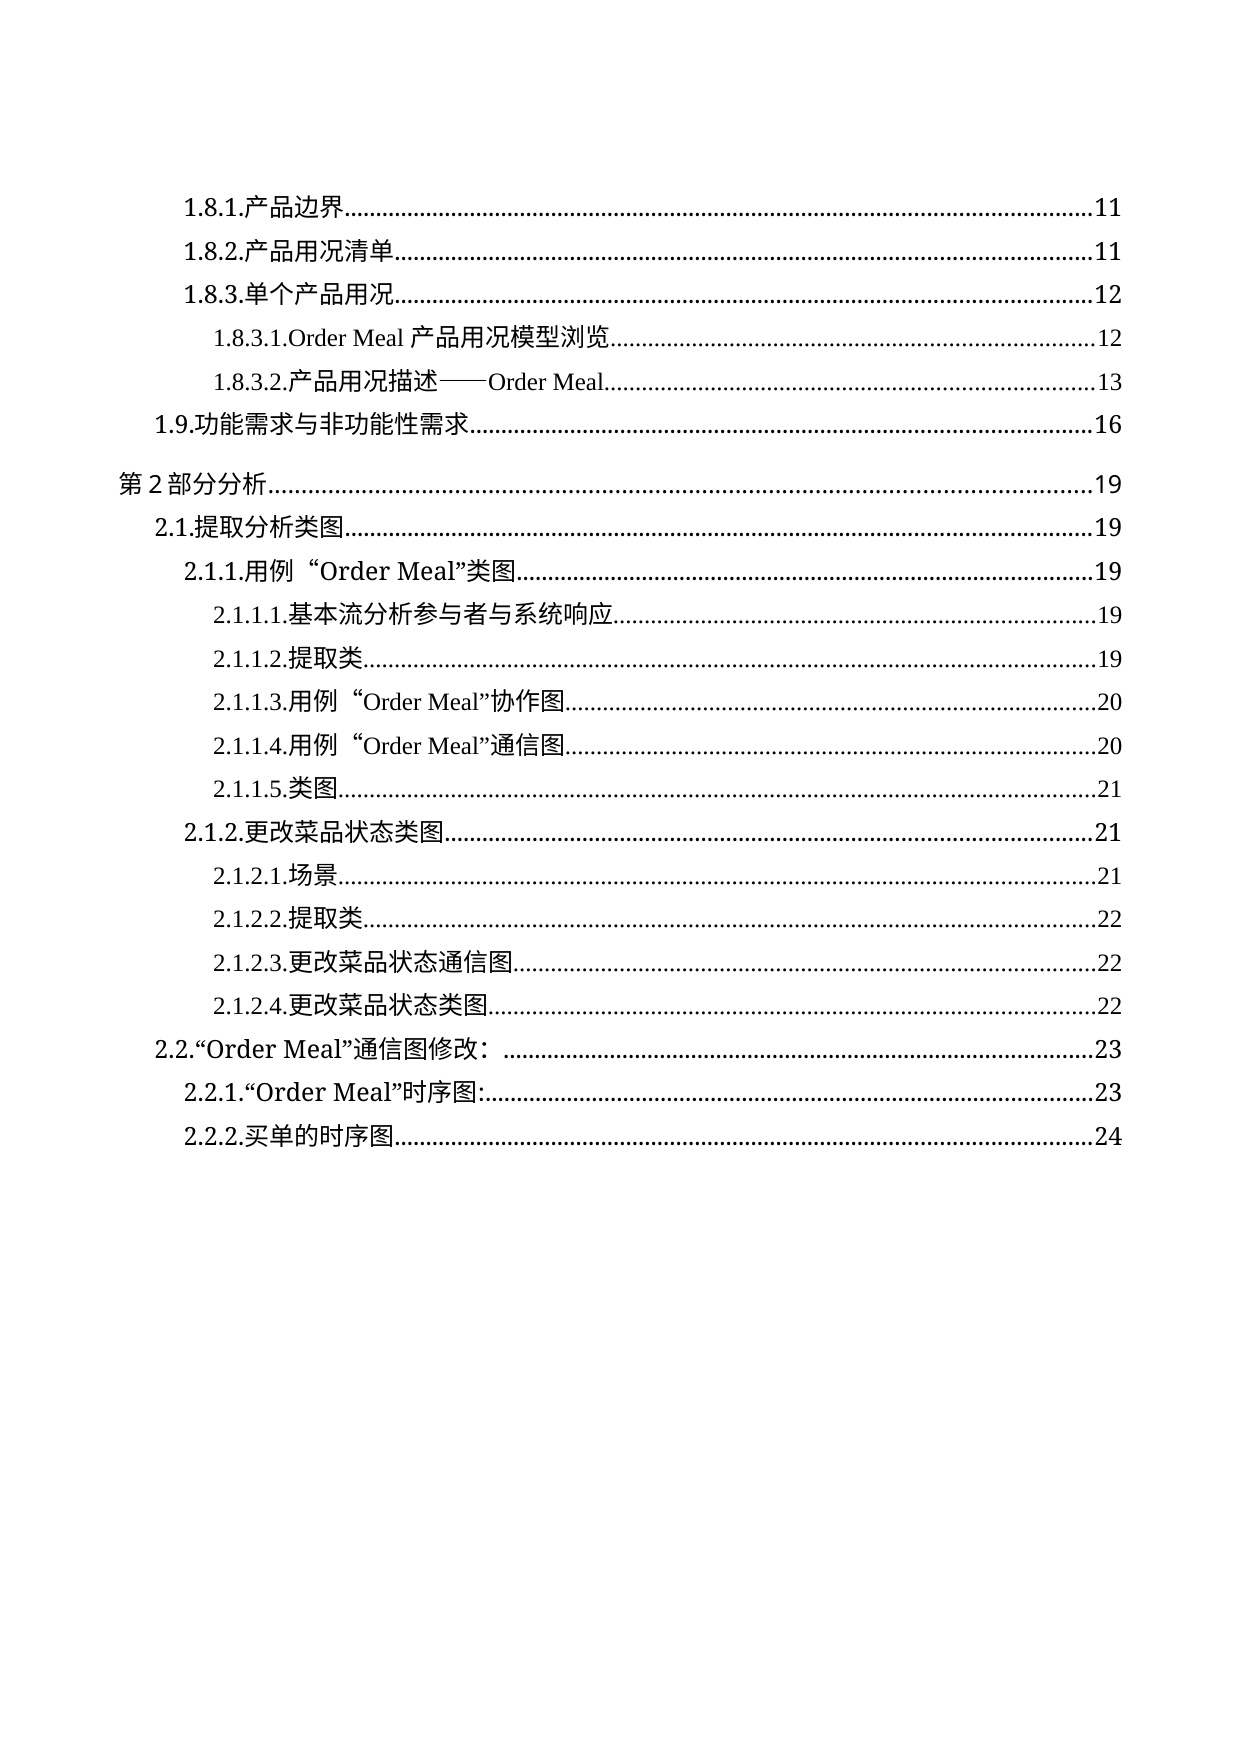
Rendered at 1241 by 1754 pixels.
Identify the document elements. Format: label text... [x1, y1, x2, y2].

text 2.1.2.1.场景 21 [207, 855, 1122, 892]
text 1.8.1.产品边界 11 [177, 188, 1122, 224]
text 2.1.1.1.基本流分析参与者与系统响应 19 [207, 595, 1122, 631]
text 2.2.1.“Order Meal”时序图: 23 [177, 1073, 1122, 1109]
text 第2部分分析 19 [118, 464, 1122, 501]
text 2.1.2.2.提取类 22 [207, 899, 1122, 935]
text 1.8.2.产品用况清单 11 [177, 231, 1122, 267]
text 1.9.功能需求与非功能性需求 16 [148, 405, 1122, 441]
text 2.1.1.4.用例“Order Meal”通信图 20 [207, 725, 1122, 761]
text 1.8.3.2.产品用况描述——Order Meal 13 [207, 361, 1122, 398]
text 2.1.1.3.用例“Order Meal”协作图 20 [207, 682, 1122, 718]
text 2.1.2.4.更改菜品状态类图 22 [207, 986, 1122, 1022]
text 2.1.提取分析类图 19 [148, 508, 1122, 544]
text 2.1.1.用例“Order Meal”类图 19 [177, 551, 1122, 588]
text 2.1.2.更改菜品状态类图 21 [177, 812, 1122, 848]
text 1.8.3.单个产品用况 12 [177, 274, 1122, 311]
text 2.2.2.买单的时序图 24 [177, 1116, 1122, 1152]
text 2.1.2.3.更改菜品状态通信图 22 [207, 942, 1122, 978]
text 2.1.1.2.提取类 19 [207, 638, 1122, 674]
text 1.8.3.1.Order Meal 产品用况模型浏览 12 [207, 318, 1122, 354]
text 2.1.1.5.类图 21 [207, 768, 1122, 805]
text 2.2.“Order Meal”通信图修改： 23 [148, 1029, 1122, 1065]
